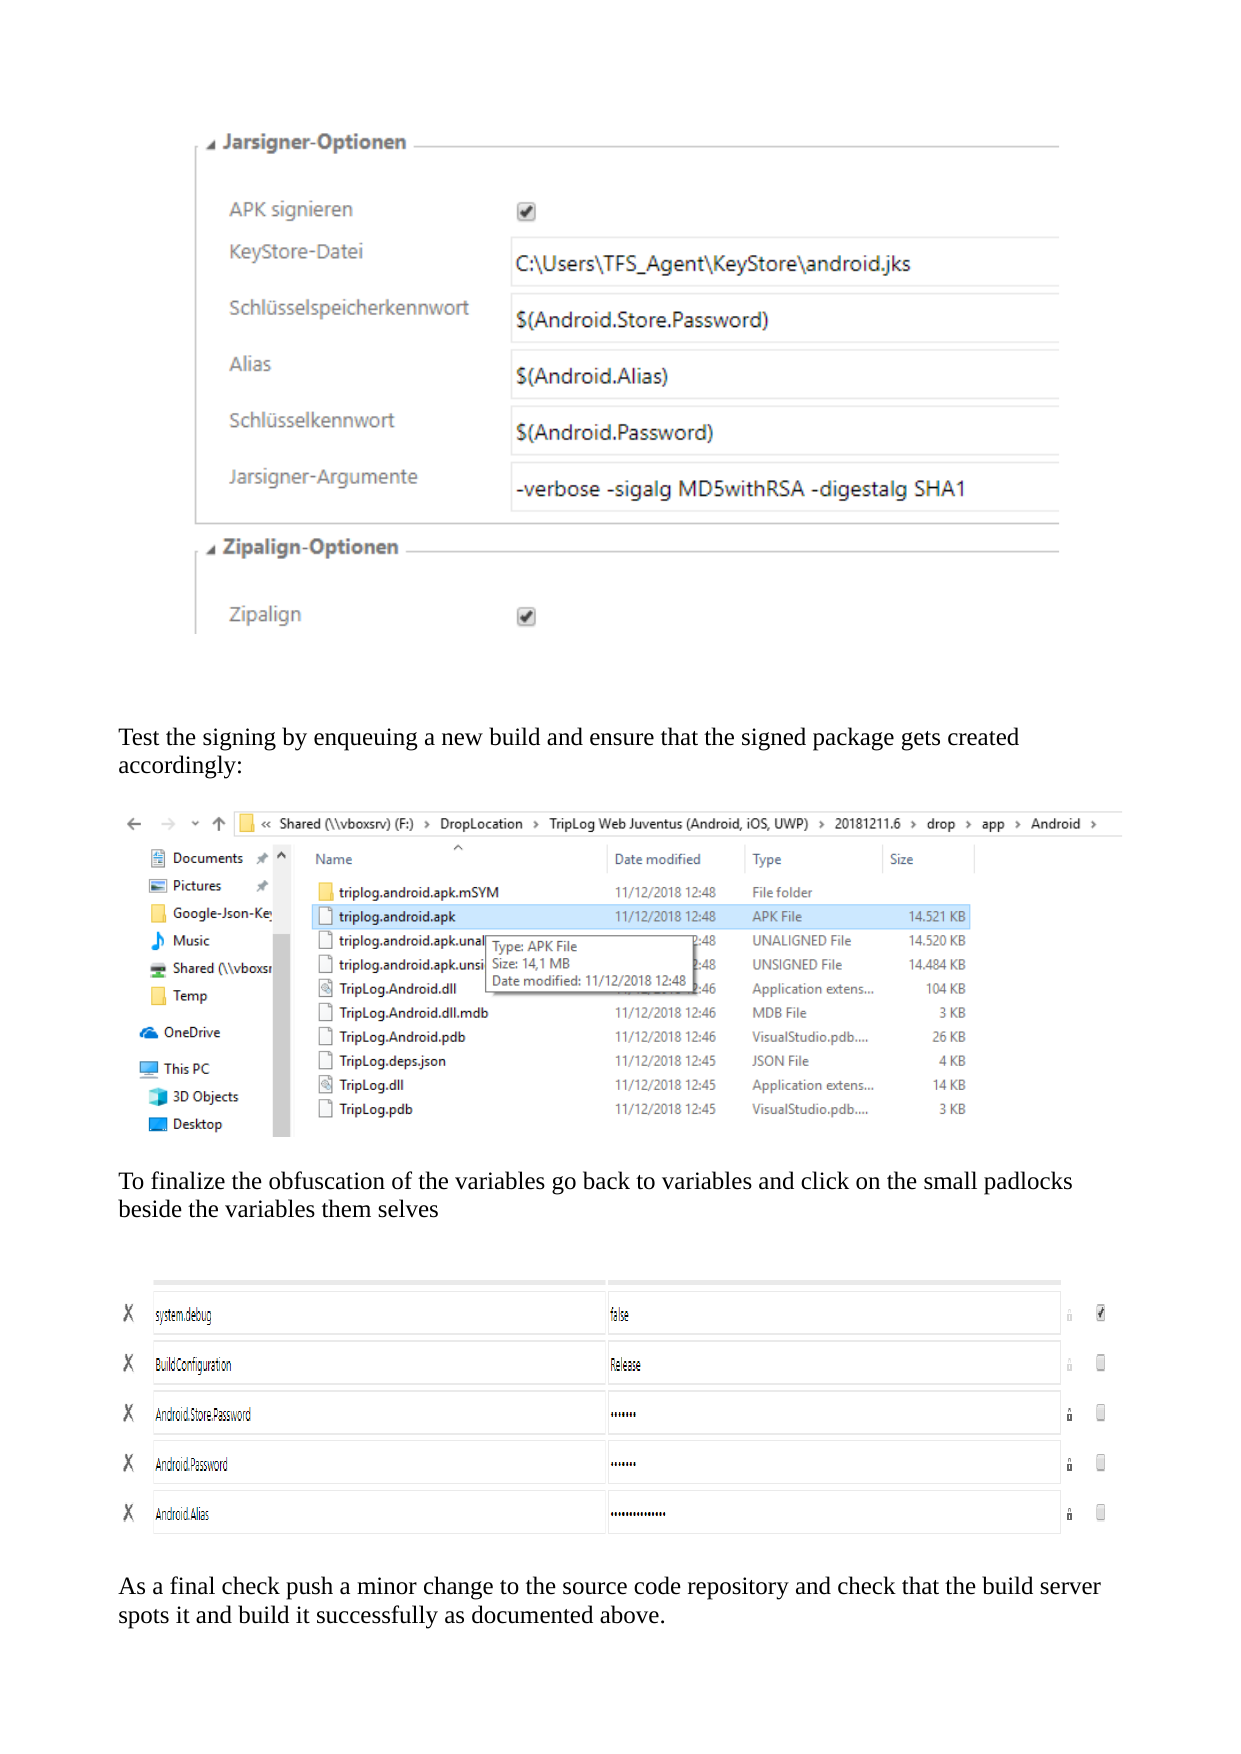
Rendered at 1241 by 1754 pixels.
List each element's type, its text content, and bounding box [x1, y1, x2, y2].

text To finalize the obfuscation of the variables go back to variables and click on the small padlocks beside the variables them selves [118, 1166, 1122, 1223]
text Test the signing by enqueuing a new build and ensure that the signed package gets created accordingly: [118, 722, 1122, 779]
picture [118, 808, 1123, 1137]
text As a final check push a minor change to the source code repository and check that the build server spots it and build it successfully as documented above. [118, 1571, 1122, 1629]
picture [181, 118, 1060, 634]
picture [118, 1280, 1123, 1543]
